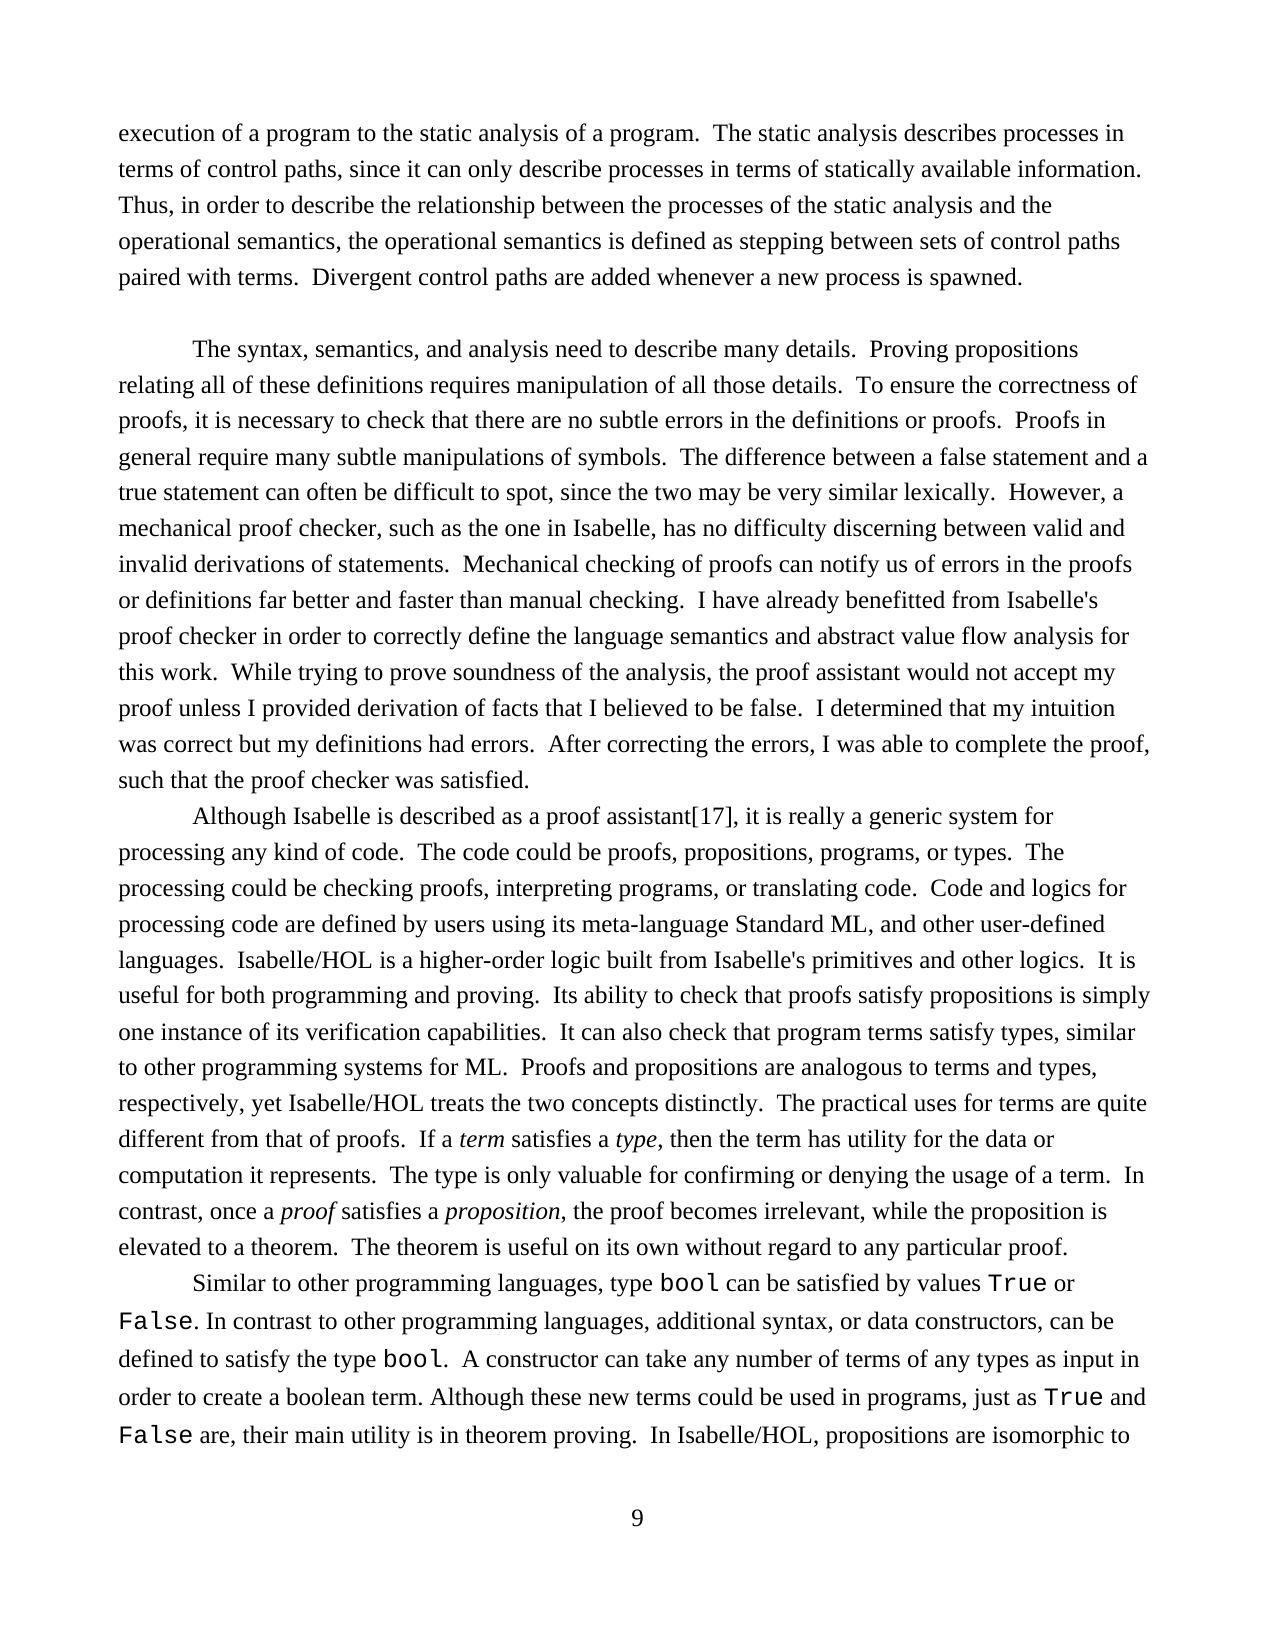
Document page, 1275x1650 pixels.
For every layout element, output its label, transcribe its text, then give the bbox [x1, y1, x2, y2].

text execution of a program to the static analysis of a program. The static analysis describes processes in terms of control paths, since it can only describe processes in terms of statically available information. Thus, in order to describe the relationship between the processes of the static analysis and the operational semantics, the operational semantics is defined as stepping between sets of control paths paired with terms. Divergent control paths are added whenever a new process is spawned. [118, 118, 1157, 291]
text The syntax, semantics, and analysis need to describe many details. Proving propositions relating all of these definitions requires manipulation of all those details. To ensure the correctness of proofs, it is necessary to check that there are no subtle errors in the definitions or proofs. Proofs in general require many subtle manipulations of symbols. The difference between a false statement and a true statement can often be difficult to spot, since the two may be very similar lexically. However, a mechanical proof checker, such as the one in Isabelle, has no difficulty discerning between valid and invalid derivations of statements. Mechanical checking of proofs can notify us of errors in the proofs or definitions far better and faster than manual checking. I have already benefitted from Isabelle's proof checker in order to correctly define the language semantics and abstract value flow analysis for this work. While trying to prove soundness of the analysis, the proof assistant would not accept my proof unless I provided derivation of facts that I believed to be false. I determined that my intuition was correct but my definitions had errors. After correcting the errors, I was able to complete the proof, such that the proof checker was satisfied. [118, 334, 1157, 794]
text Similar to other programming languages, type bool can be satisfied by values True or False. In contrast to other programming languages, additional syntax, or data constructors, can be defined to satisfy the type bool. A constructor can take any number of terms of any types as input in order to create a boolean term. Although these new terms could be used in programs, just as True and False are, their main utility is in theorem proving. In Isabelle/HOL, propositions are isomorphic to [118, 1268, 1157, 1451]
text Although Isabelle is described as a proof assistant[17], it is really a generic system for processing any kind of code. The code could be proofs, propositions, programs, or types. The processing could be checking proofs, interpreting programs, or translating code. Code and logics for processing code are defined by users using its meta-language Standard ML, and other user-defined languages. Isabelle/HOL is a higher-order logic built from Isabelle's primitives and other logics. It is useful for both programming and proving. Its ability to check that proofs satisfy propositions is simply one instance of its verification capabilities. It can also check that program terms satisfy types, similar to other programming systems for ML. Proofs and propositions are analogous to terms and types, respectively, yet Isabelle/HOL treats the two concepts distinctly. The practical uses for terms are quite different from that of proofs. If a term satisfies a type, then the term has utility for the data or computation it represents. The type is only valuable for confirming or denying the usage of a term. In contrast, once a proof satisfies a proposition, the proof becomes irrelevant, while the proposition is elevated to a theorem. The theorem is useful on its own without regard to any particular proof. [118, 801, 1157, 1261]
